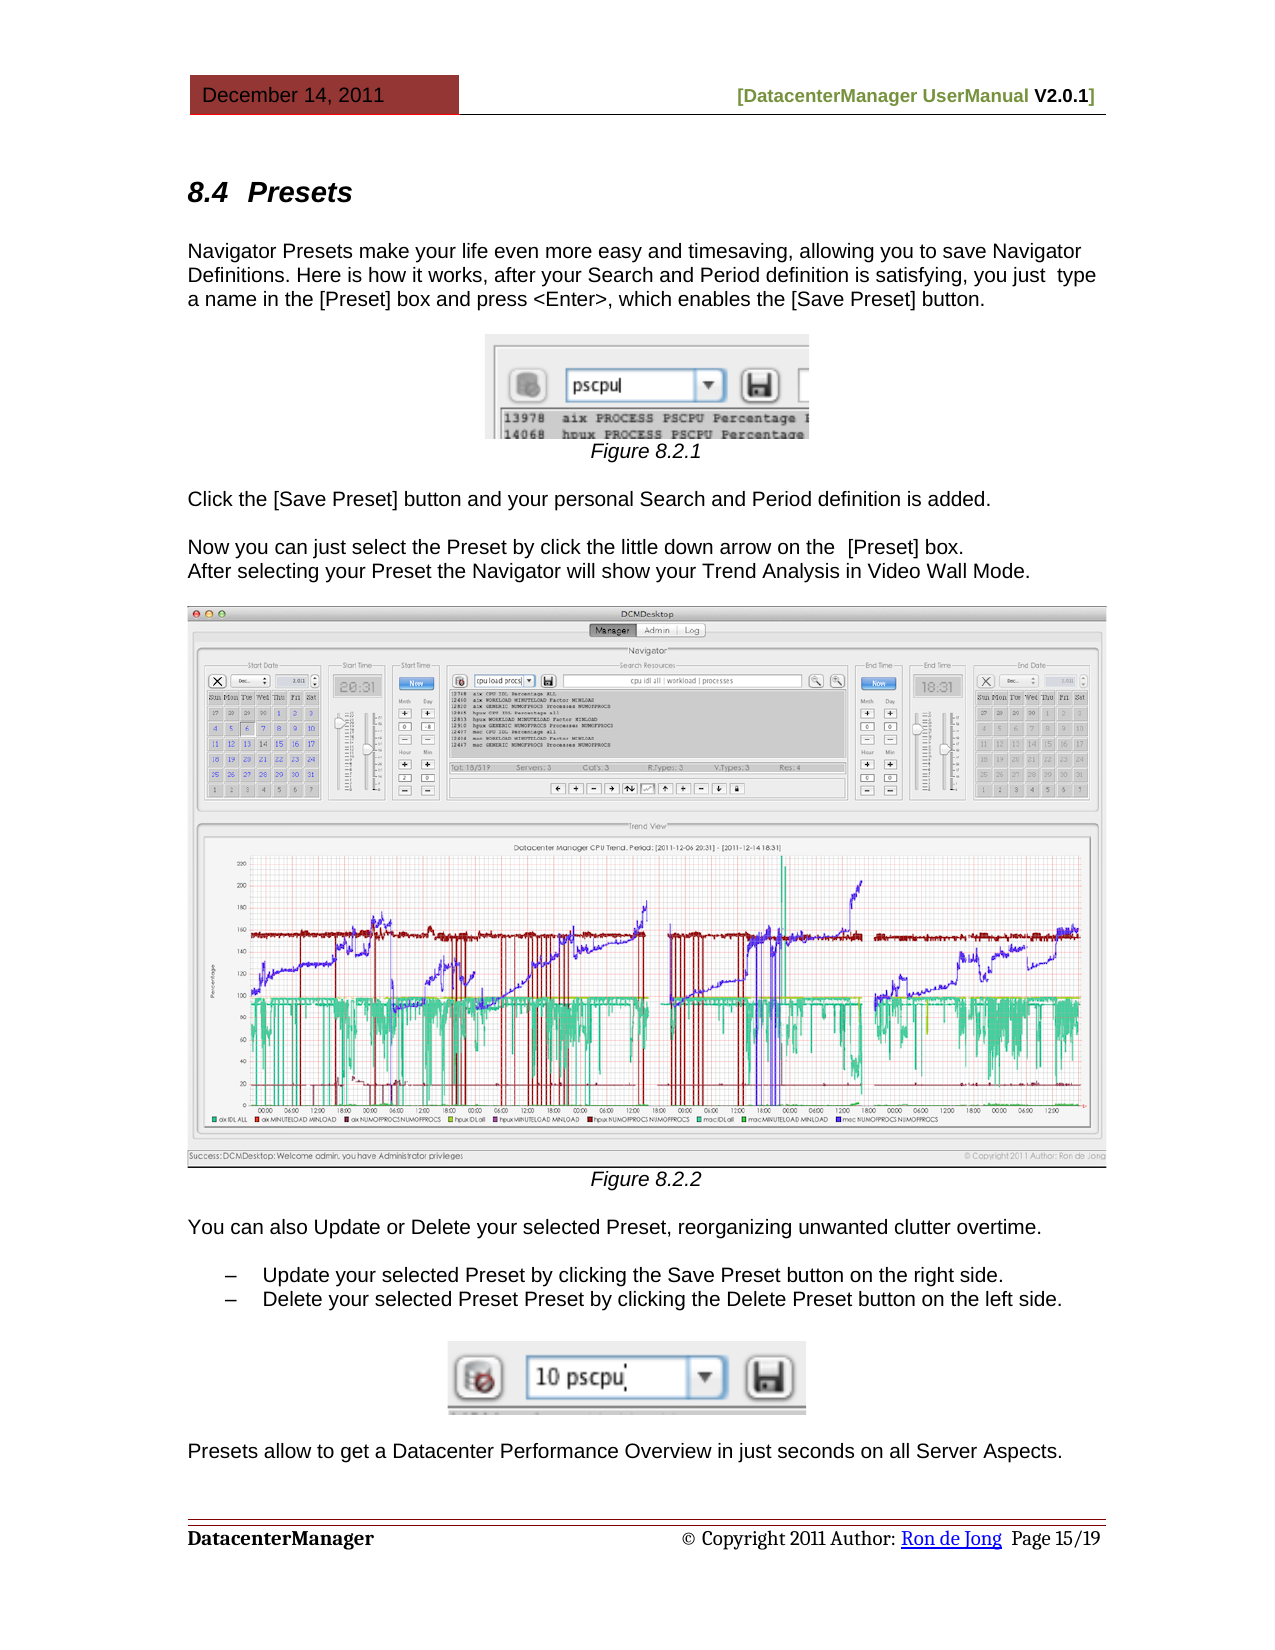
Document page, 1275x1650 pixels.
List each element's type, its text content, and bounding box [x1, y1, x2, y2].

picture [484, 334, 810, 439]
list Update your selected Preset by clicking the Save Preset button on the right side. [225, 1263, 1106, 1287]
text Click the [Save Preset] button and your personal Search and Period definition is added. [187, 487, 1106, 511]
picture [187, 606, 1107, 1168]
text Figure 8.2.2 [187, 1168, 1106, 1191]
text Navigator Presets make your life even more easy and timesaving, allowing you to save Navigator Definitions. Here is how it works, after your Search and Period definition is satisfying, you just type a name in the [Preset] box and press <Enter>, which enables the [Save Preset] button. [187, 239, 1106, 311]
text Presets allow to get a Datacenter Performance Overview in just seconds on all Server Aspects. [187, 1438, 1106, 1462]
subtitle Presets [187, 175, 1106, 208]
text You can also Update or Delete your selected Preset, reorganizing unwanted clutter overtime. [187, 1215, 1106, 1239]
picture [447, 1341, 807, 1415]
text After selecting your Preset the Navigator will show your Trend Analysis in Video Wall Mode. [187, 559, 1106, 583]
list Delete your selected Preset Preset by clicking the Delete Preset button on the left side. [225, 1287, 1106, 1311]
text Figure 8.2.1 [187, 334, 1106, 463]
text Now you can just select the Preset by click the little down arrow on the [Preset] box. [187, 535, 1106, 559]
